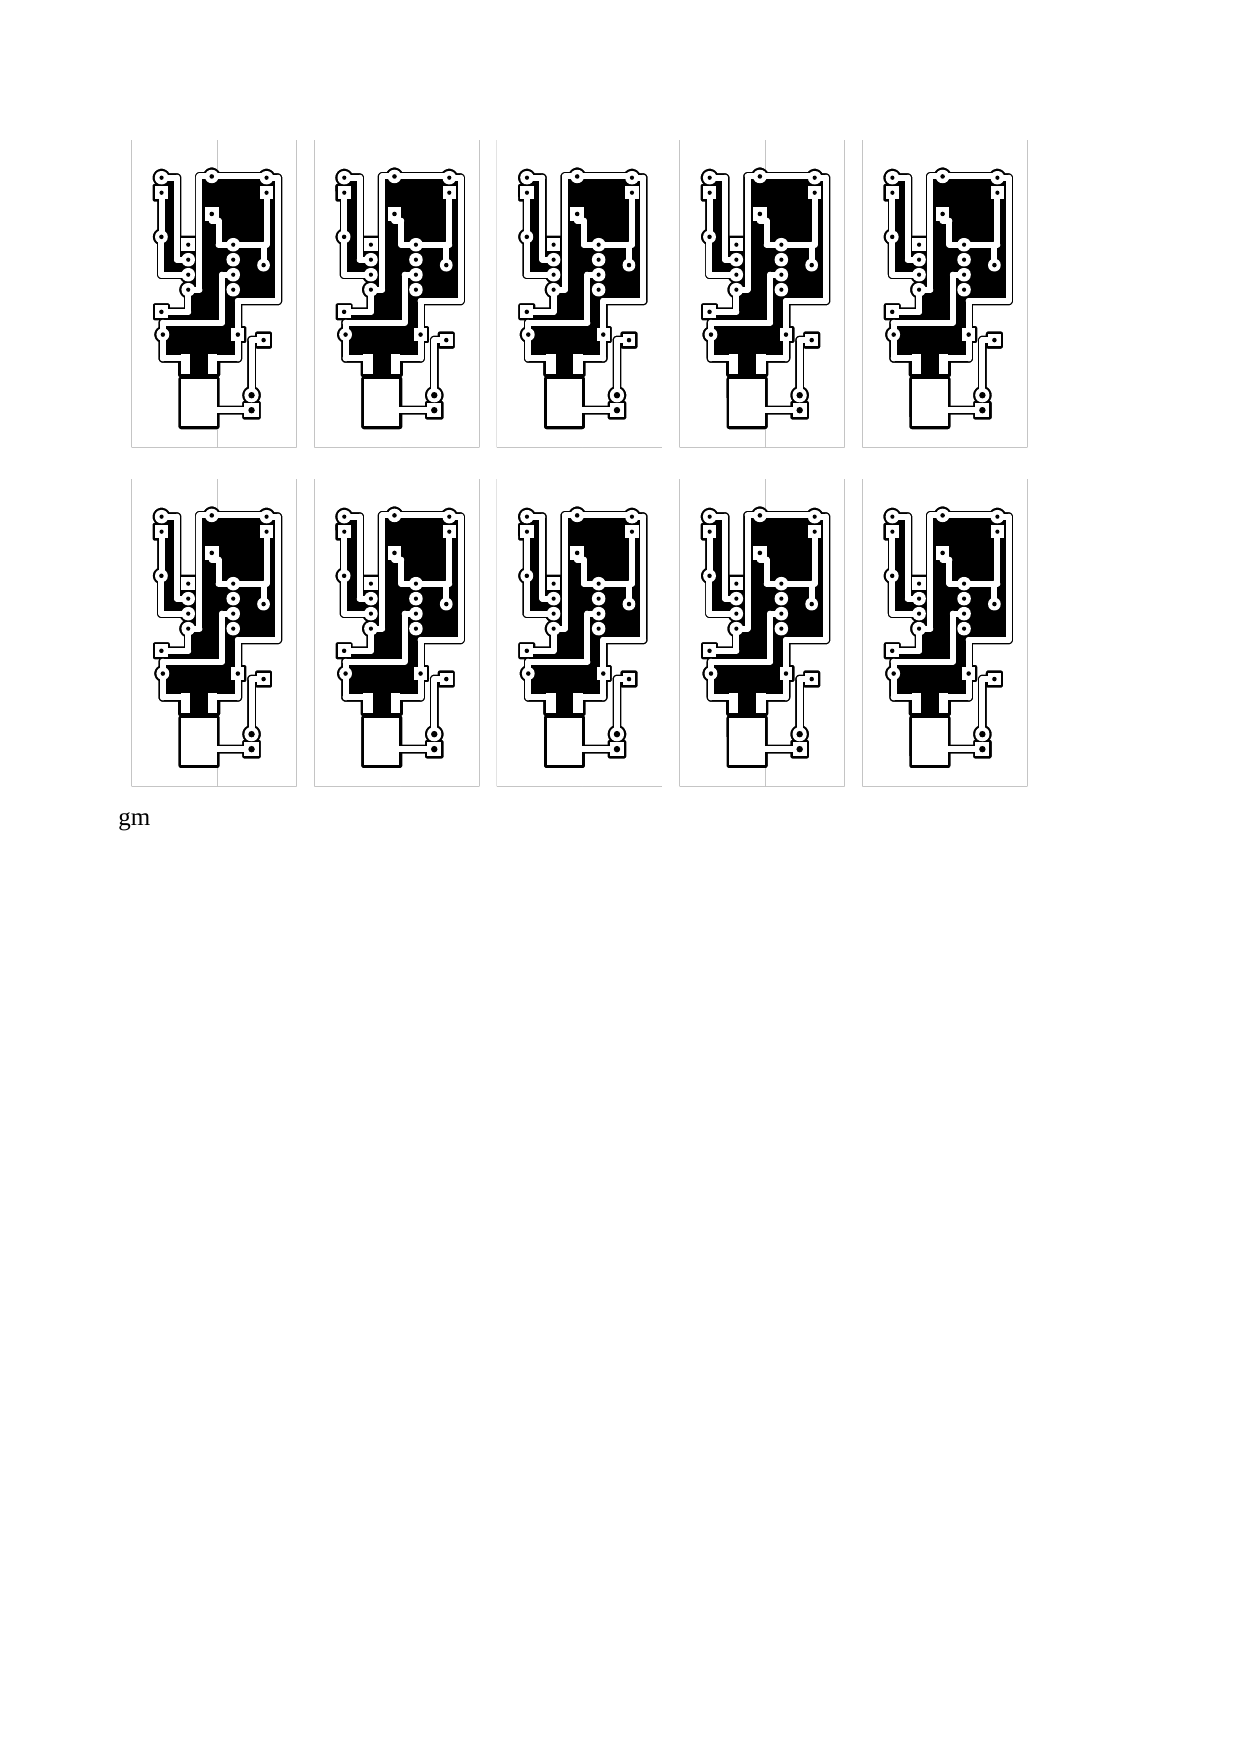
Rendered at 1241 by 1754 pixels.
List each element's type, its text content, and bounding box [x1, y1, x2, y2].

text gm [118, 118, 1122, 831]
